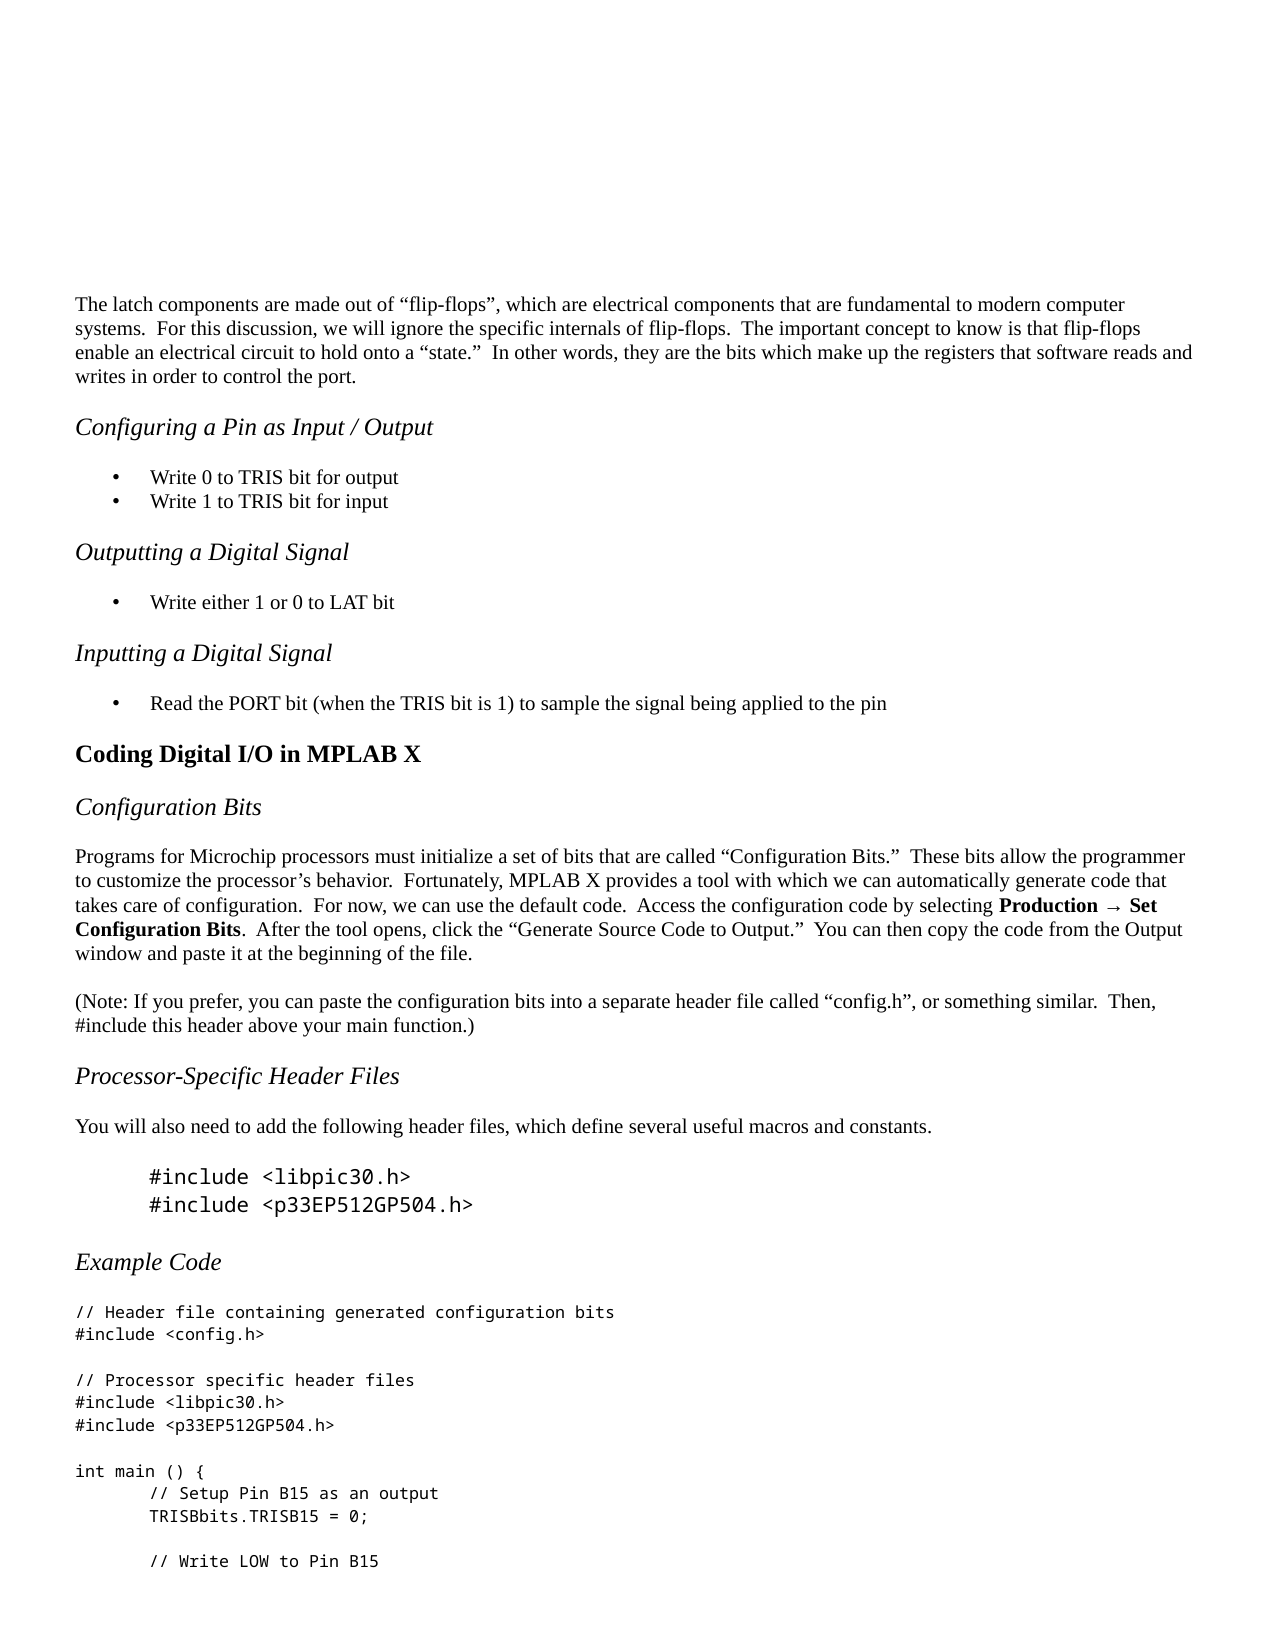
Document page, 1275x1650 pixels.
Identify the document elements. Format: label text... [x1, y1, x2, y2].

text #include <libpic30.h> [75, 1391, 1200, 1414]
text Coding Digital I/O in MPLAB X [75, 739, 1200, 767]
list Read the PORT bit (when the TRIS bit is 1) to sample the signal being applied to the pin [112, 691, 1200, 715]
text // Write LOW to Pin B15 [75, 1550, 1200, 1573]
text // Processor specific header files [75, 1368, 1200, 1391]
text // Header file containing generated configuration bits [75, 1300, 1200, 1323]
text Example Code [75, 1247, 1200, 1276]
text You will also need to add the following header files, which define several useful macros and constants. [75, 1114, 1200, 1138]
list Write 1 to TRIS bit for input [112, 489, 1200, 513]
text The latch components are made out of “flip-flops”, which are electrical components that are fundamental to modern computer systems. For this discussion, we will ignore the specific internals of flip-flops. The important concept to know is that flip-flops enable an electrical circuit to hold onto a “state.” In other words, they are the bits which make up the registers that software reads and writes in order to control the port. [75, 292, 1200, 388]
list Write either 1 or 0 to LAT bit [112, 590, 1200, 614]
text Configuring a Pin as Input / Output [75, 412, 1200, 441]
text Programs for Microchip processors must initialize a set of bits that are called “Configuration Bits.” These bits allow the programmer to customize the processor’s behavior. Fortunately, MPLAB X provides a tool with which we can automatically generate code that takes care of configuration. For now, we can use the default code. Access the configuration code by selecting Production → Set Configuration Bits. After the tool opens, click the “Generate Source Code to Output.” You can then copy the code from the Output window and paste it at the beginning of the file. [75, 844, 1200, 965]
text Processor-Specific Header Files [75, 1061, 1200, 1090]
text int main () { [75, 1459, 1200, 1482]
text #include <libpic30.h> [75, 1162, 1200, 1190]
text Inputting a Digital Signal [75, 638, 1200, 667]
text TRISBbits.TRISB15 = 0; [75, 1505, 1200, 1527]
text #include <p33EP512GP504.h> [75, 1414, 1200, 1437]
text #include <config.h> [75, 1323, 1200, 1346]
text Configuration Bits [75, 792, 1200, 820]
text // Setup Pin B15 as an output [75, 1482, 1200, 1505]
list Write 0 to TRIS bit for output [112, 465, 1200, 489]
text Outputting a Digital Signal [75, 537, 1200, 566]
text (Note: If you prefer, you can paste the configuration bits into a separate header file called “config.h”, or something similar. Then, #include this header above your main function.) [75, 989, 1200, 1037]
text #include <p33EP512GP504.h> [75, 1190, 1200, 1219]
